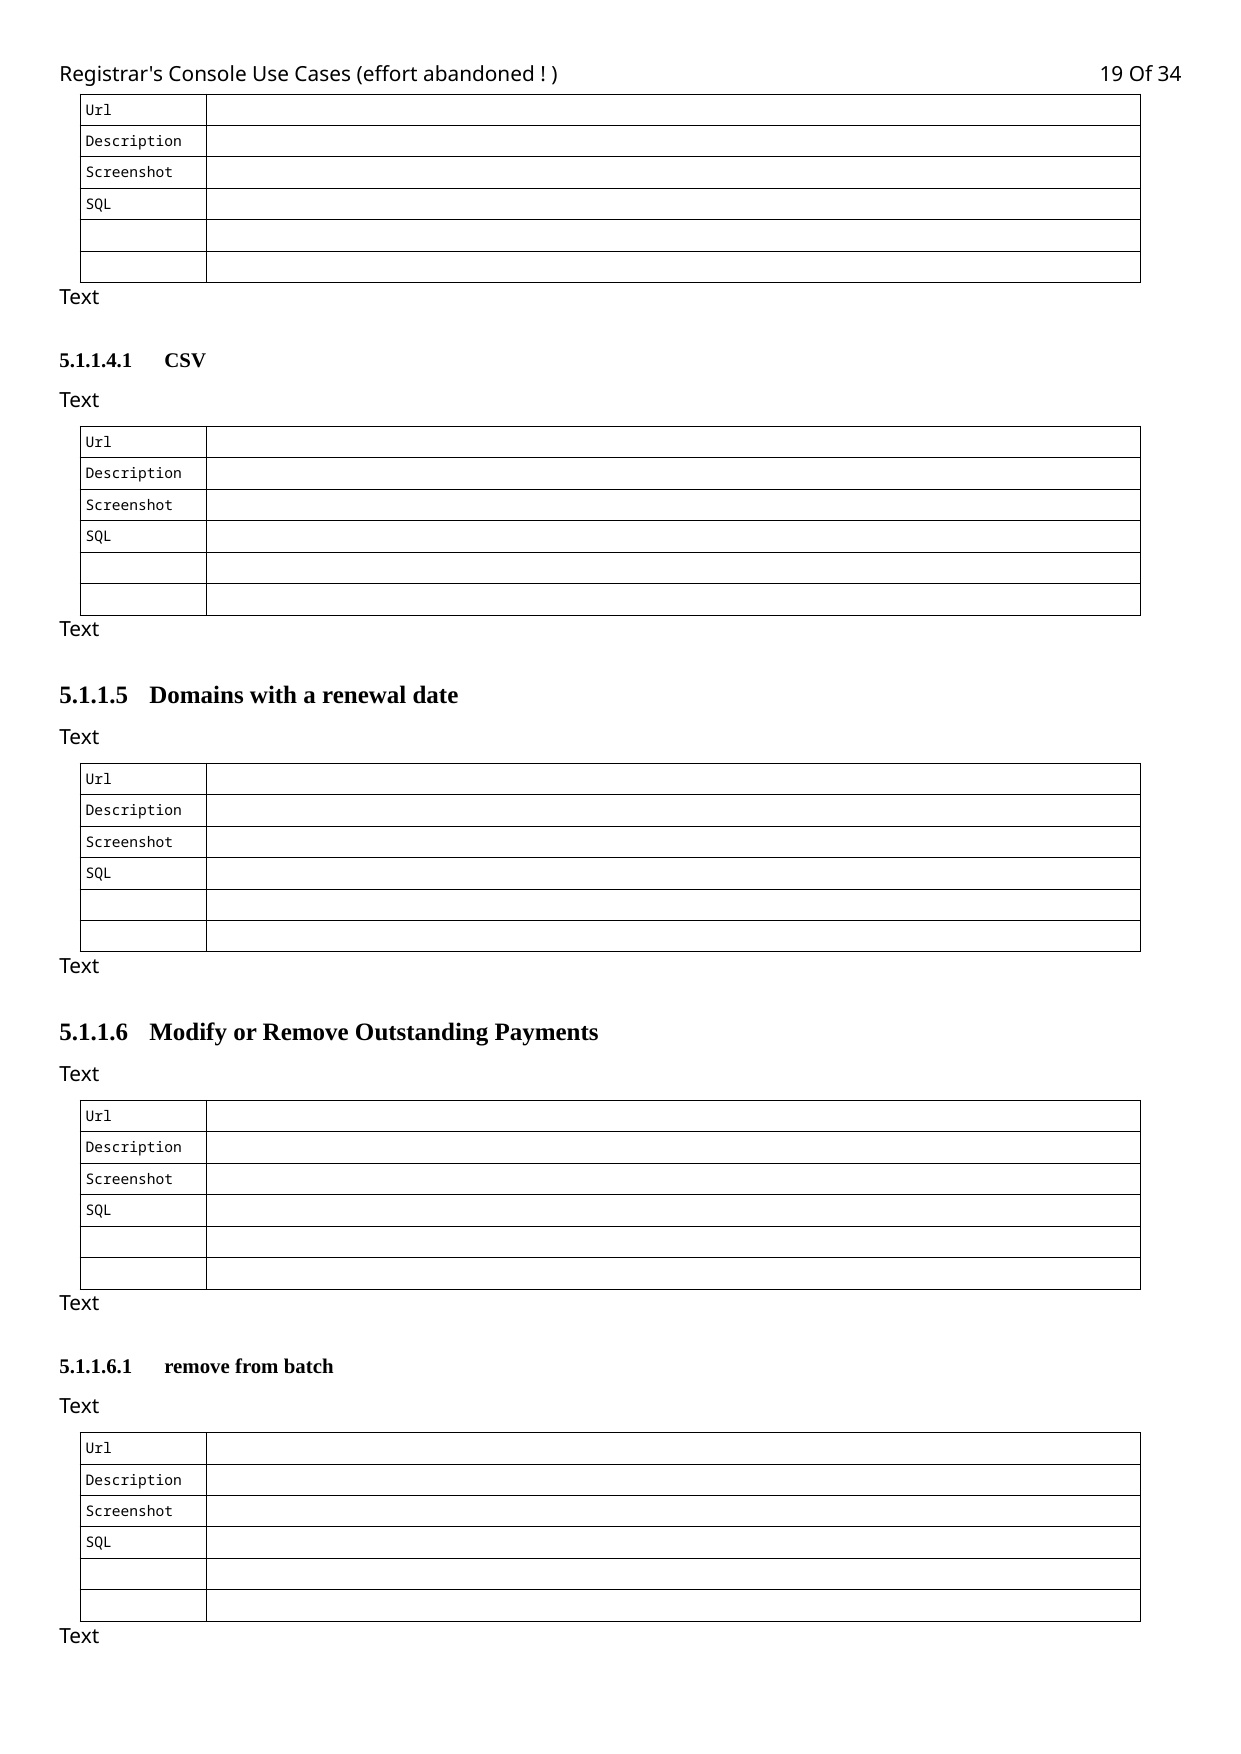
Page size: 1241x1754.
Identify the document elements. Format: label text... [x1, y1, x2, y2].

table_cell [207, 458, 1140, 489]
table_cell [207, 858, 1140, 888]
table_cell Screenshot [81, 1164, 206, 1194]
table_cell [207, 553, 1140, 583]
table_cell [207, 157, 1140, 188]
table_cell Description [81, 1465, 206, 1495]
subtitle CSV [59, 348, 1181, 372]
table_cell [81, 553, 206, 583]
table_cell [207, 1590, 1140, 1621]
table_cell SQL [81, 1527, 206, 1558]
table_cell [207, 1195, 1140, 1226]
text Text [59, 1288, 1181, 1317]
table_cell [207, 1465, 1140, 1495]
table_cell [207, 1496, 1140, 1526]
table_cell Screenshot [81, 490, 206, 520]
table_cell [207, 1258, 1140, 1288]
table_cell [207, 521, 1140, 552]
table_cell [207, 252, 1140, 282]
table_header Url [81, 1101, 206, 1131]
subtitle remove from batch [59, 1354, 1181, 1378]
table_cell SQL [81, 1195, 206, 1226]
table_cell [207, 1527, 1140, 1558]
table_cell [81, 1258, 206, 1288]
table_cell [207, 1164, 1140, 1194]
table_header Url [81, 427, 206, 457]
table_header [207, 764, 1140, 794]
table_header [207, 1101, 1140, 1131]
table_cell Screenshot [81, 1496, 206, 1526]
table_cell SQL [81, 521, 206, 552]
table_cell [81, 220, 206, 251]
table_cell [81, 921, 206, 951]
table_cell [207, 921, 1140, 951]
text Text [59, 385, 1181, 413]
table_cell [81, 252, 206, 282]
table_cell Description [81, 458, 206, 489]
table_header [207, 427, 1140, 457]
table_cell Description [81, 1132, 206, 1163]
table_cell [207, 584, 1140, 614]
table_header Url [81, 1433, 206, 1463]
table_cell [207, 220, 1140, 251]
text Text [59, 1059, 1181, 1087]
text Text [59, 722, 1181, 750]
table_header Url [81, 95, 206, 125]
table_cell [207, 1559, 1140, 1589]
subtitle Modify or Remove Outstanding Payments [59, 1017, 1181, 1046]
text Text [59, 1391, 1181, 1419]
table_cell [207, 1132, 1140, 1163]
table_header [207, 1433, 1140, 1463]
table_cell [207, 795, 1140, 826]
table_cell [207, 1227, 1140, 1257]
table_cell [81, 1590, 206, 1621]
table_cell [81, 890, 206, 920]
table_cell [207, 490, 1140, 520]
table_cell SQL [81, 858, 206, 888]
table_cell [81, 1559, 206, 1589]
table_cell [81, 1227, 206, 1257]
table_header [207, 95, 1140, 125]
table_cell [207, 827, 1140, 857]
table_cell [207, 189, 1140, 219]
table_cell Description [81, 795, 206, 826]
text Text [59, 1621, 1181, 1649]
text Text [59, 614, 1181, 643]
table_cell [207, 890, 1140, 920]
text Text [59, 952, 1181, 980]
subtitle Domains with a renewal date [59, 681, 1181, 709]
text Text [59, 282, 1181, 311]
table_cell Screenshot [81, 157, 206, 188]
table_cell [81, 584, 206, 614]
table_cell [207, 126, 1140, 156]
table_cell SQL [81, 189, 206, 219]
table_cell Screenshot [81, 827, 206, 857]
table_header Url [81, 764, 206, 794]
table_cell Description [81, 126, 206, 156]
